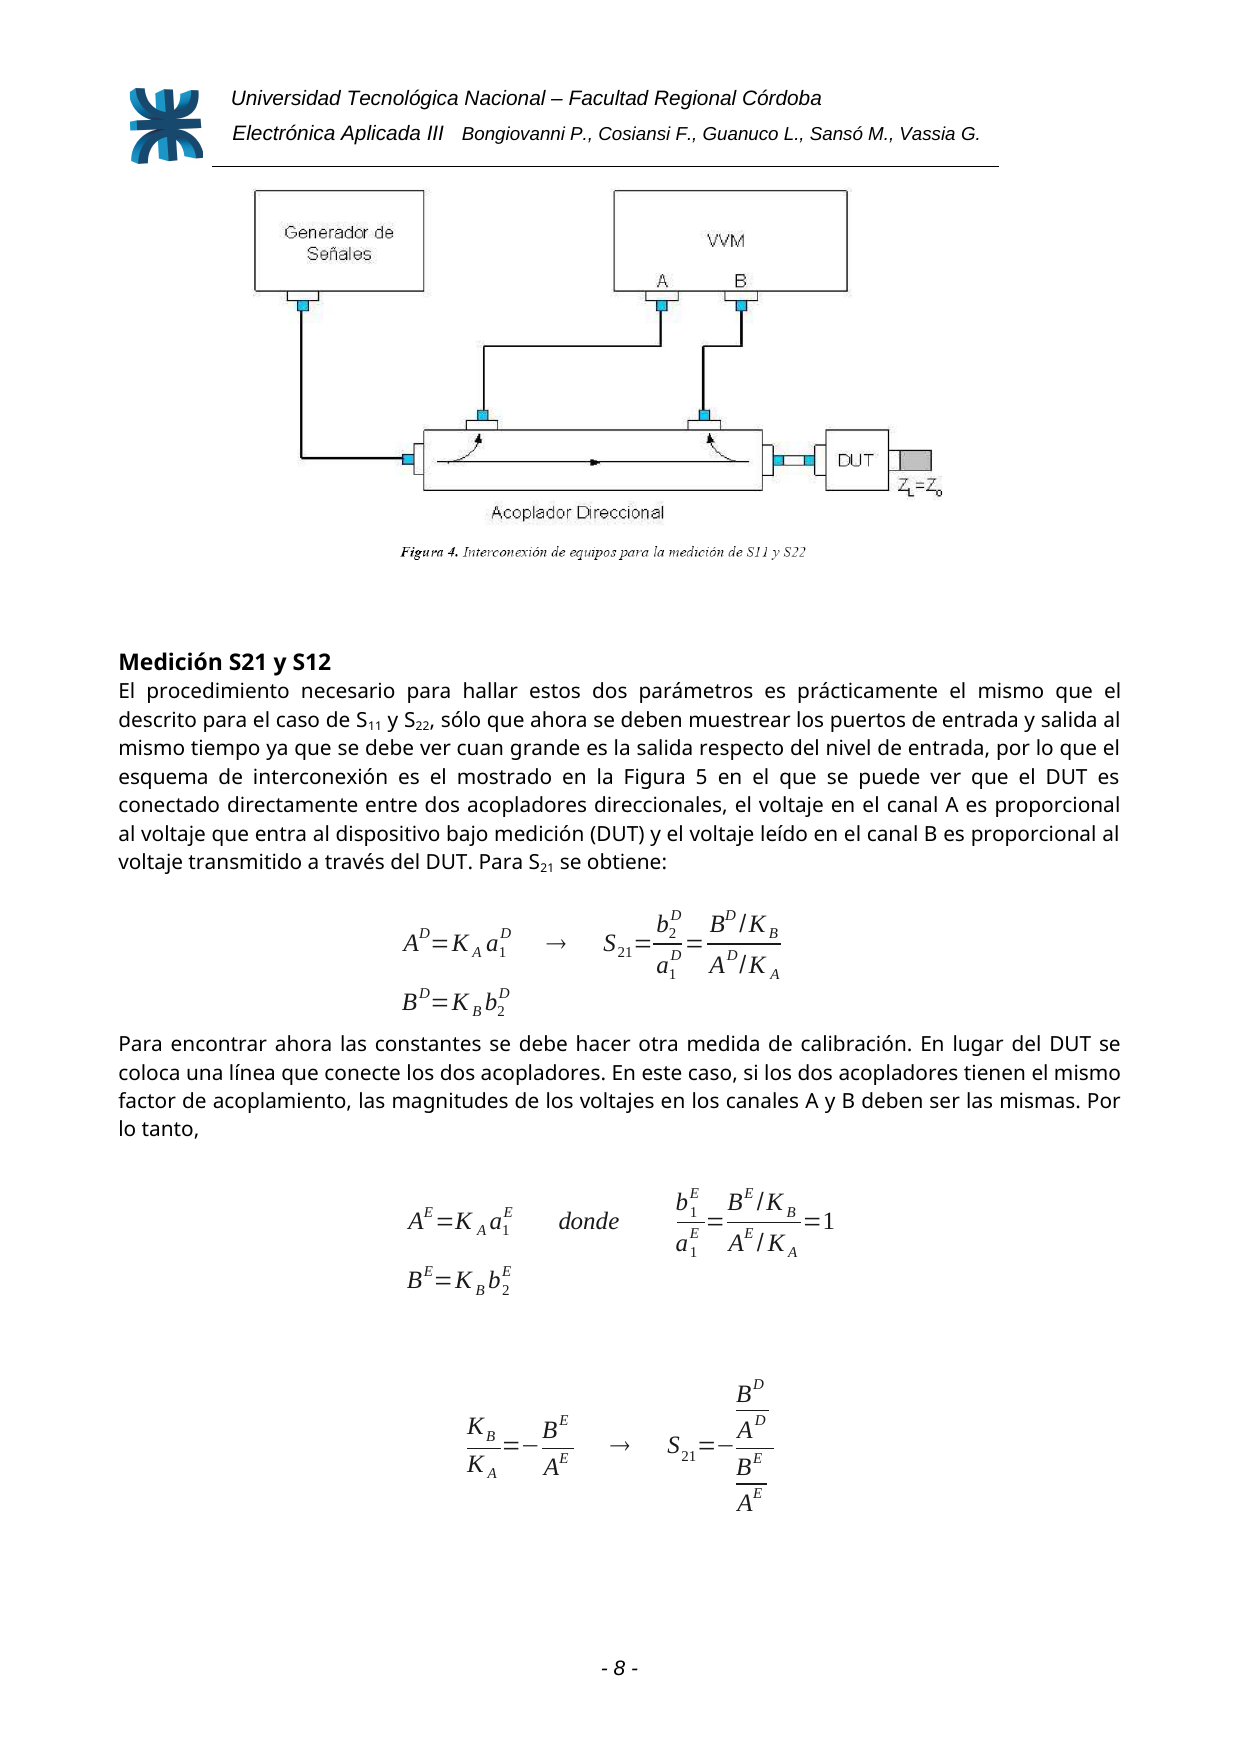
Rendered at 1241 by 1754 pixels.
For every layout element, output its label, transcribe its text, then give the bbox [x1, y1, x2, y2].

text El procedimiento necesario para hallar estos dos parámetros es prácticamente el mismo que el descrito para el caso de S11 y S22, sólo que ahora se deben muestrear los puertos de entrada y salida al mismo tiempo ya que se debe ver cuan grande es la salida respecto del nivel de entrada, por lo que el esquema de interconexión es el mostrado en la Figura 5 en el que se puede ver que el DUT es conectado directamente entre dos acopladores direccionales, el voltaje en el canal A es proporcional al voltaje que entra al dispositivo bajo medición (DUT) y el voltaje leído en el canal B es proporcional al voltaje transmitido a través del DUT. Para S21 se obtiene: [118, 677, 1122, 876]
picture [129, 88, 203, 164]
text Medición S21 y S12 [118, 645, 1122, 677]
text Para encontrar ahora las constantes se debe hacer otra medida de calibración. En lugar del DUT se coloca una línea que conecte los dos acopladores. En este caso, si los dos acopladores tienen el mismo factor de acoplamiento, las magnitudes de los voltajes en los canales A y B deben ser las mismas. Por lo tanto, [118, 1029, 1122, 1143]
